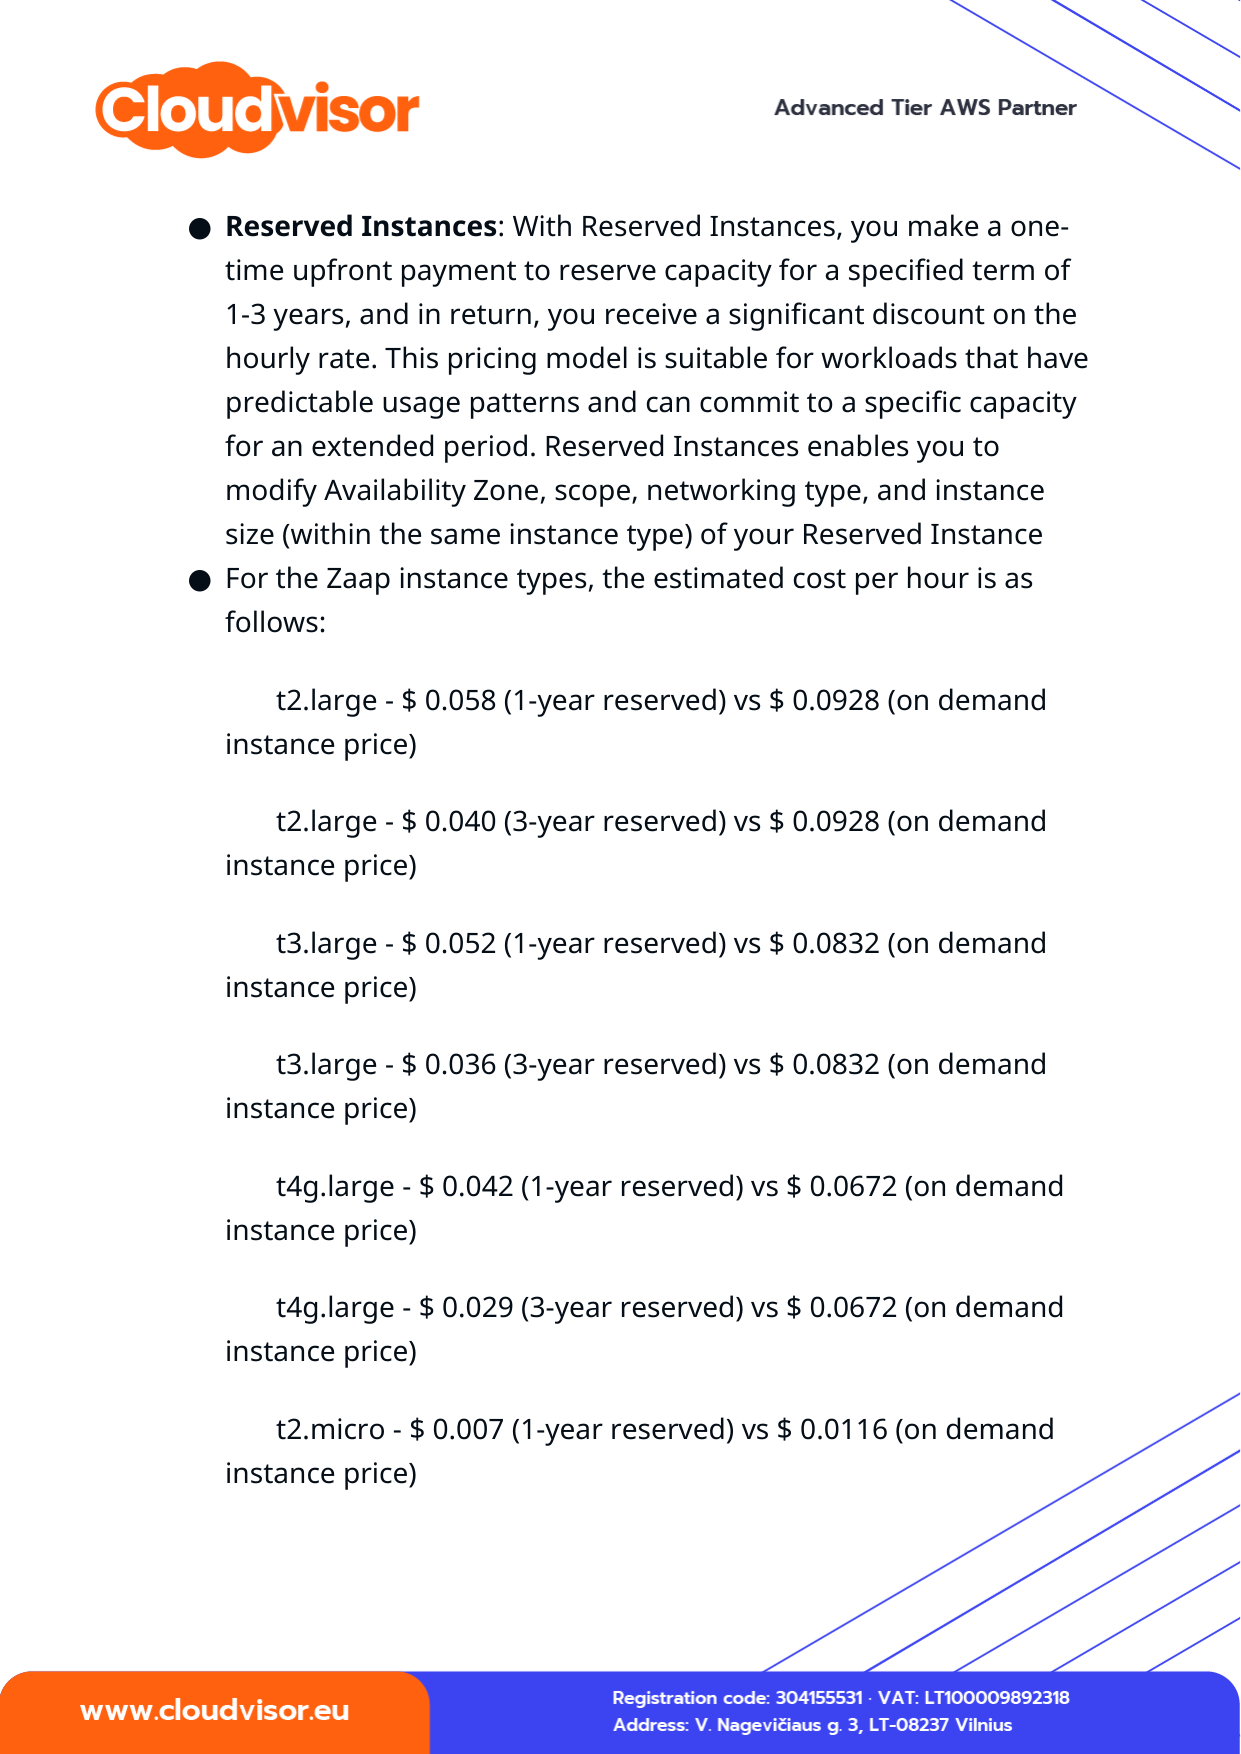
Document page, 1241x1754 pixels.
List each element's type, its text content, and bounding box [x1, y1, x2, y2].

list Reserved Instances: With Reserved Instances, you make a one-time upfront payment to reserve capacity for a specified term of 1-3 years, and in return, you receive a significant discount on the hourly rate. This pricing model is suitable for workloads that have predictable usage patterns and can commit to a specific capacity for an extended period. Reserved Instances enables you to modify Availability Zone, scope, networking type, and instance size (within the same instance type) of your Reserved Instance [187, 206, 1090, 553]
text t2.large - $ 0.040 (3-year reserved) vs $ 0.0928 (on demand instance price) [225, 802, 1090, 884]
text t2.large - $ 0.058 (1-year reserved) vs $ 0.0928 (on demand instance price) [225, 680, 1090, 763]
text t2.micro - $ 0.007 (1-year reserved) vs $ 0.0116 (on demand instance price) [225, 1409, 1090, 1491]
text t3.large - $ 0.036 (3-year reserved) vs $ 0.0832 (on demand instance price) [225, 1044, 1090, 1127]
list For the Zaap instance types, the estimated cost per hour is as follows: [187, 559, 1090, 641]
picture [0, 0, 1241, 1754]
text t4g.large - $ 0.042 (1-year reserved) vs $ 0.0672 (on demand instance price) [225, 1166, 1090, 1248]
text t3.large - $ 0.052 (1-year reserved) vs $ 0.0832 (on demand instance price) [225, 923, 1090, 1006]
text t4g.large - $ 0.029 (3-year reserved) vs $ 0.0672 (on demand instance price) [225, 1287, 1090, 1370]
